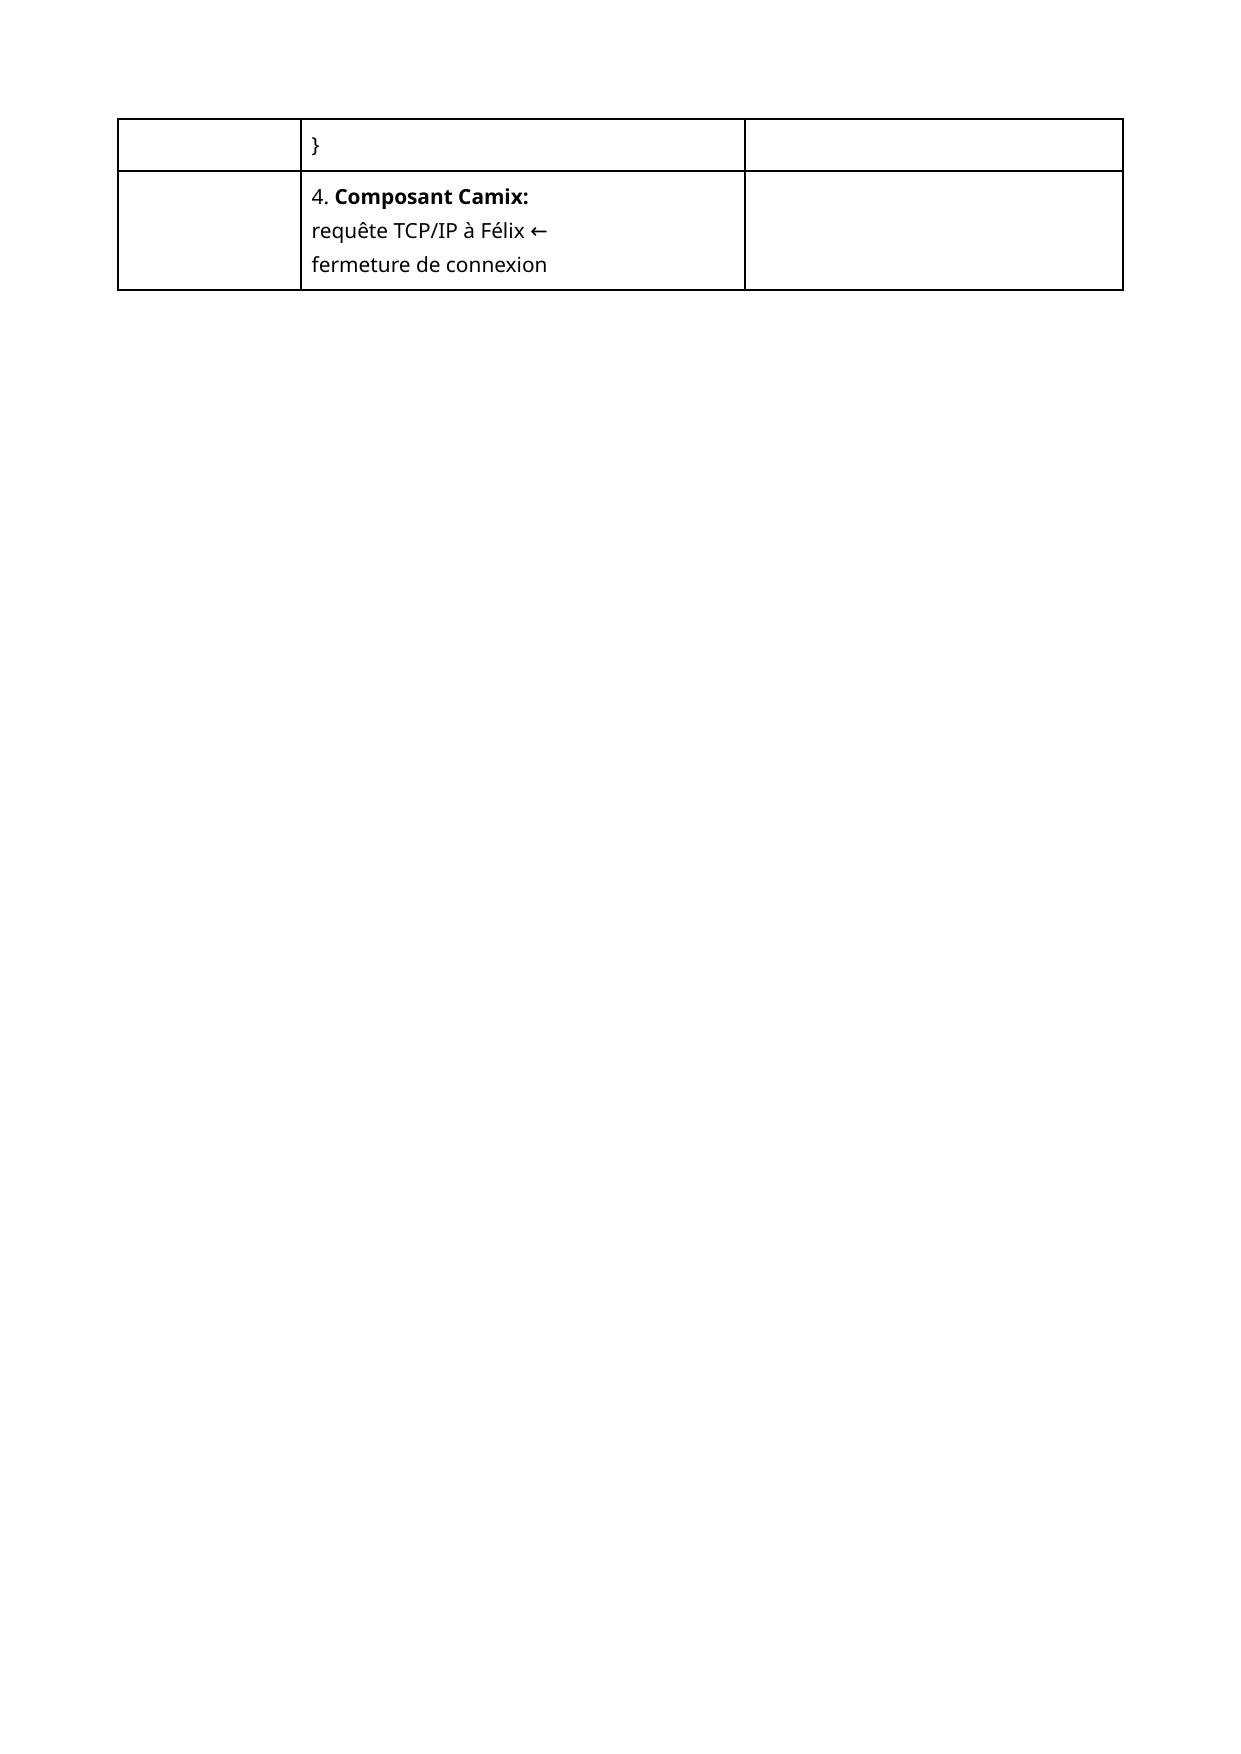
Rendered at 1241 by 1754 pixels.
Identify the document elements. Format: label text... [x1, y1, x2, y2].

table_cell [746, 120, 1122, 169]
table_cell 4. Composant Camix: requête TCP/IP à Félix ← fermeture de connexion [302, 172, 744, 289]
table_cell [119, 120, 300, 169]
table_cell [119, 172, 300, 289]
table_cell [746, 172, 1122, 289]
table_cell } [302, 120, 744, 169]
